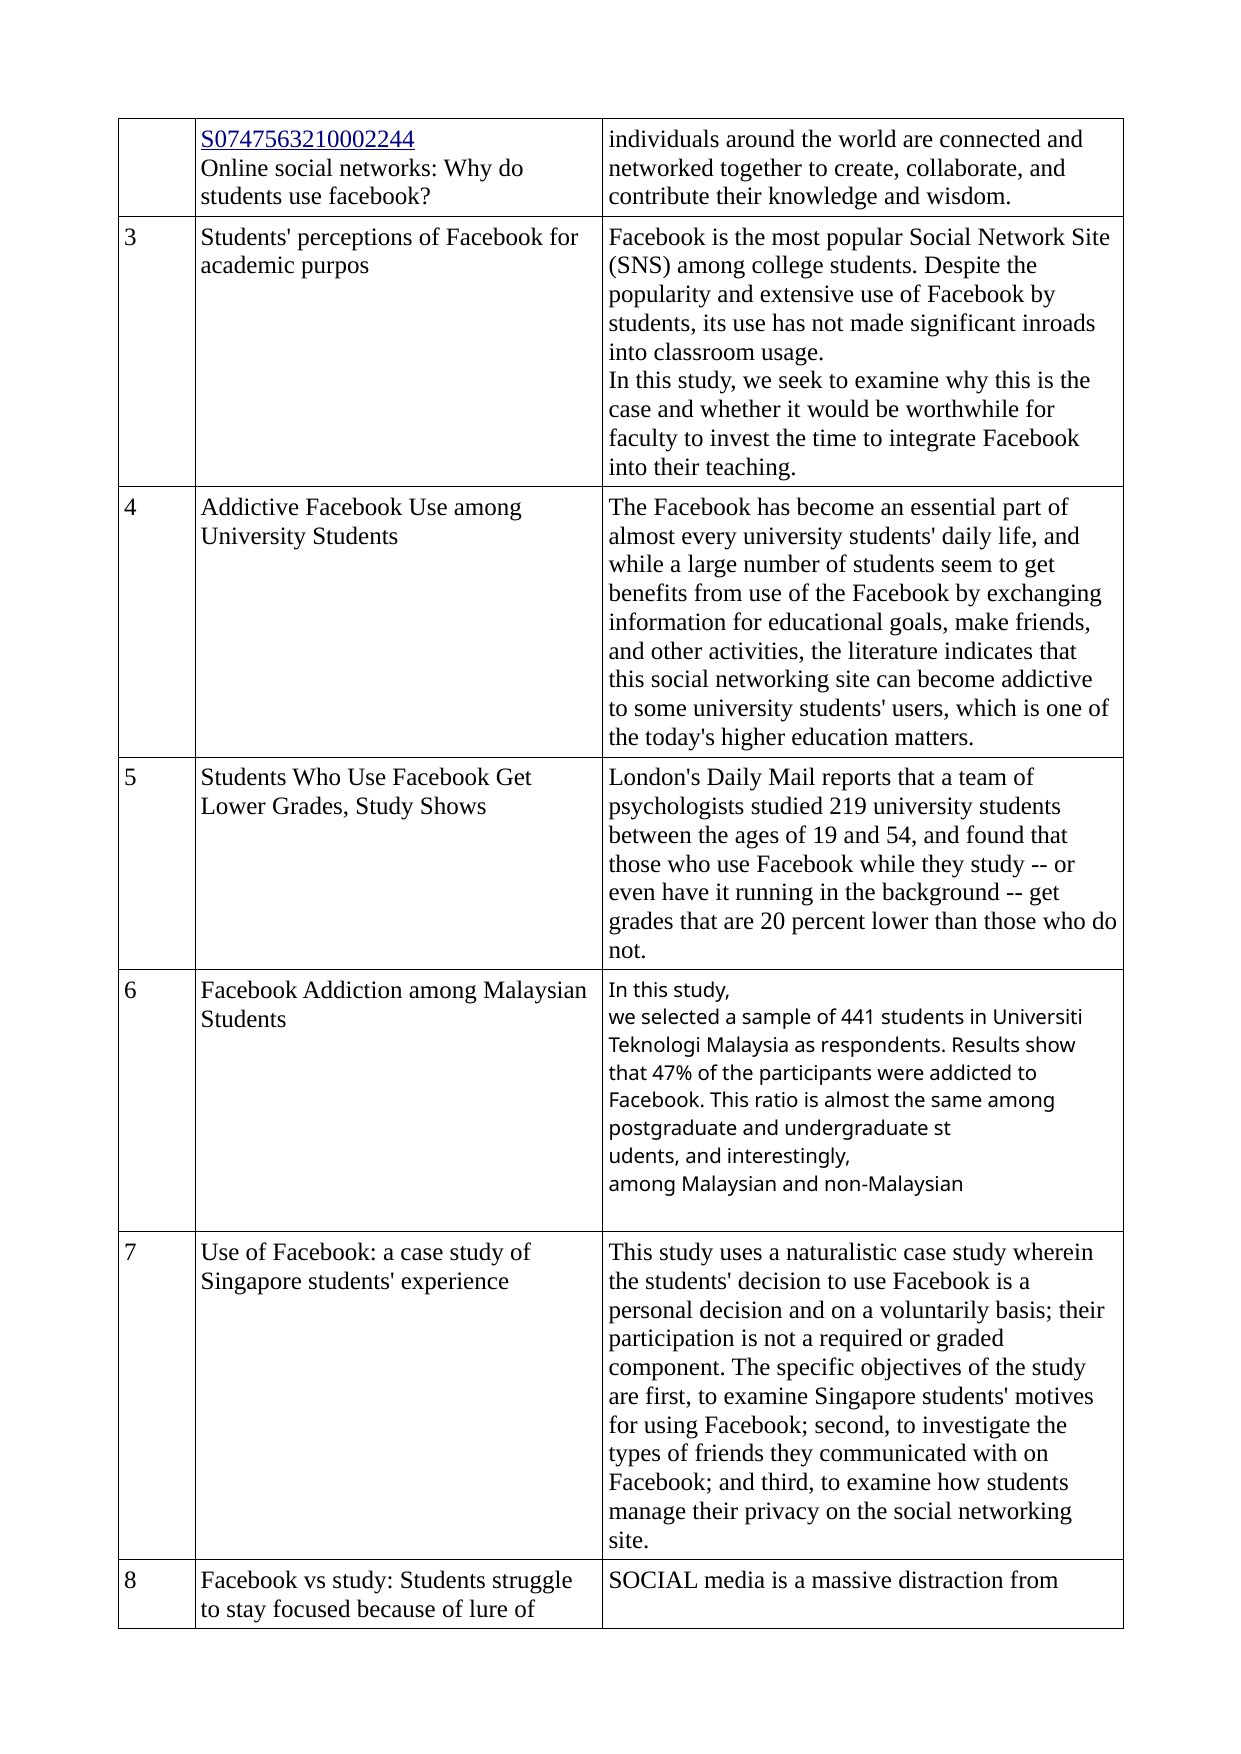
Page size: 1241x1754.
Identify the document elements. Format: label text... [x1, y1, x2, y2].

table_cell In this study, we selected a sample of 441 students in Universiti Teknologi Malaysia as respondents. Results show that 47% of the participants were addicted to Facebook. This ratio is almost the same among postgraduate and undergraduate st udents, and interestingly, among Malaysian and non-Malaysian [603, 970, 1123, 1231]
table_cell This study uses a naturalistic case study wherein the students' decision to use Facebook is a personal decision and on a voluntarily basis; their participation is not a required or graded component. The specific objectives of the study are first, to examine Singapore students' motives for using Facebook; second, to investigate the types of friends they communicated with on Facebook; and third, to examine how students manage their privacy on the social networking site. [603, 1232, 1123, 1559]
table_cell London's Daily Mail reports that a team of psychologists studied 219 university students between the ages of 19 and 54, and found that those who use Facebook while they study -- or even have it running in the background -- get grades that are 20 percent lower than those who do not. [603, 758, 1123, 969]
table_cell 7 [119, 1232, 195, 1559]
table_cell Facebook vs study: Students struggle to stay focused because of lure of [196, 1560, 602, 1628]
table_cell Students' perceptions of Facebook for academic purpos [196, 217, 602, 486]
table_cell 3 [119, 217, 195, 486]
table_cell individuals around the world are connected and networked together to create, collaborate, and contribute their knowledge and wisdom. [603, 119, 1123, 216]
table_cell [119, 119, 195, 216]
table_cell S0747563210002244 Online social networks: Why do students use facebook? [196, 119, 602, 216]
table_cell 6 [119, 970, 195, 1231]
table_cell 4 [119, 487, 195, 757]
table_cell SOCIAL media is a massive distraction from [603, 1560, 1123, 1628]
table_cell Students Who Use Facebook Get Lower Grades, Study Shows [196, 758, 602, 969]
table_cell Facebook is the most popular Social Network Site (SNS) among college students. Despite the popularity and extensive use of Facebook by students, its use has not made significant inroads into classroom usage. In this study, we seek to examine why this is the case and whether it would be worthwhile for faculty to invest the time to integrate Facebook into their teaching. [603, 217, 1123, 486]
table_cell 8 [119, 1560, 195, 1628]
table_cell Addictive Facebook Use among University Students [196, 487, 602, 757]
table_cell 5 [119, 758, 195, 969]
table_cell The Facebook has become an essential part of almost every university students' daily life, and while a large number of students seem to get benefits from use of the Facebook by exchanging information for educational goals, make friends, and other activities, the literature indicates that this social networking site can become addictive to some university students' users, which is one of the today's higher education matters. [603, 487, 1123, 757]
table_cell Facebook Addiction among Malaysian Students [196, 970, 602, 1231]
table_cell Use of Facebook: a case study of Singapore students' experience [196, 1232, 602, 1559]
